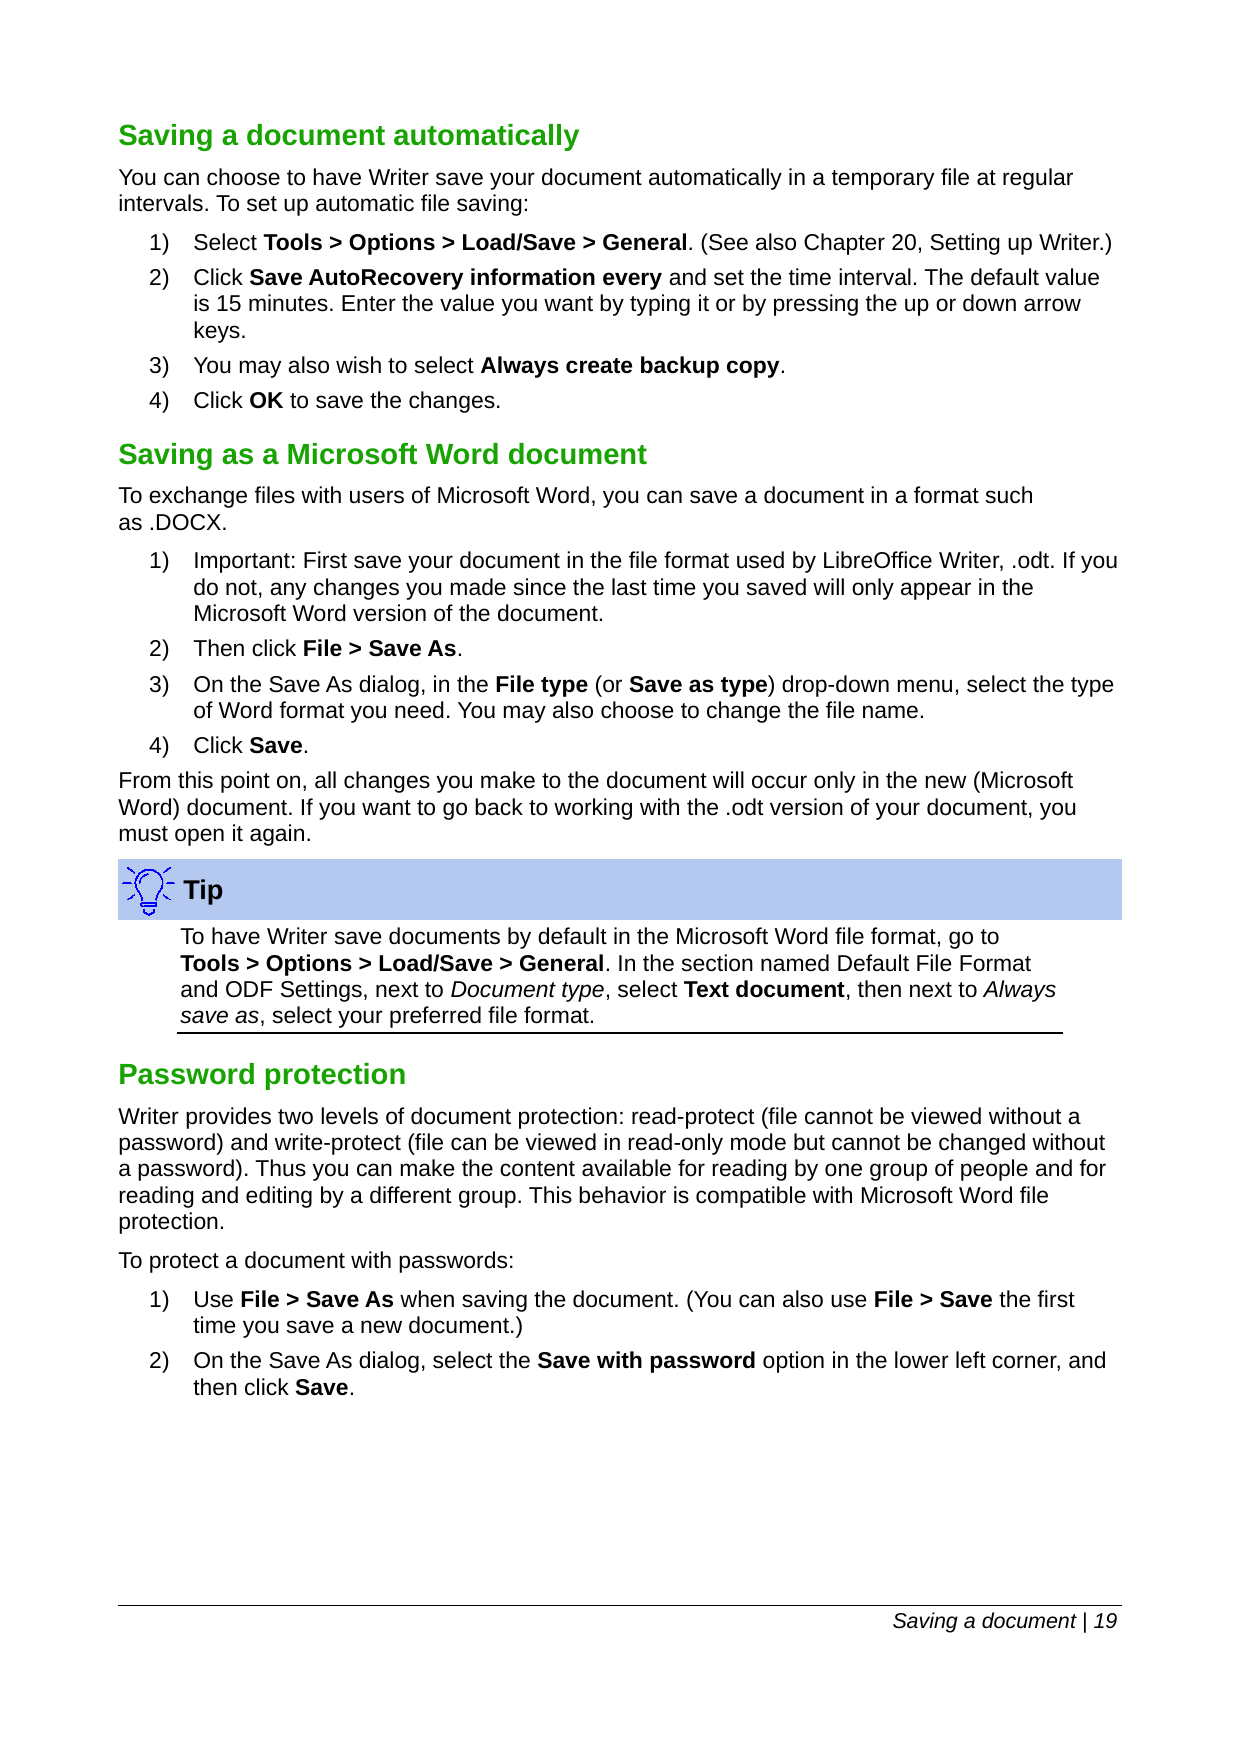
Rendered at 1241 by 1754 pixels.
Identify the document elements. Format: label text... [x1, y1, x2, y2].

text To protect a document with passwords: [118, 1247, 1122, 1273]
subtitle Password protection [118, 1057, 1122, 1091]
list Click Save AutoRecovery information every and set the time interval. The default value is 15 minutes. Enter the value you want by typing it or by pressing the up or down arrow keys. [169, 264, 1122, 343]
list On the Save As dialog, select the Save with password option in the lower left corner, and then click Save. [169, 1347, 1122, 1400]
text Writer provides two levels of document protection: read-protect (file cannot be viewed without a password) and write-protect (file can be viewed in read-only mode but cannot be changed without a password). Thus you can make the content available for reading by one group of people and for reading and editing by a different group. This behavior is compatible with Microsoft Word file protection. [118, 1103, 1122, 1234]
list Important: First save your document in the file format used by LibreOffice Writer, .odt. If you do not, any changes you made since the last time you saved will only appear in the Microsoft Word version of the document. [169, 547, 1122, 627]
list On the Save As dialog, in the File type (or Save as type) drop-down menu, select the type of Word format you need. You may also choose to change the file name. [169, 671, 1122, 723]
list You can choose to have Writer save your document automatically in a temporary file at regular intervals. To set up automatic file saving: [118, 163, 1122, 216]
list Select Tools > Options > Load/Save > General. (See also Chapter 20, Setting up Writer.) [169, 229, 1122, 255]
picture [119, 859, 179, 920]
list To exchange files with users of Microsoft Word, you can save a document in a format such as .DOCX. [118, 482, 1122, 535]
list Click OK to save the changes. [169, 387, 1122, 413]
text To have Writer save documents by default in the Microsoft Word file format, go to Tools > Options > Load/Save > General. In the section named Default File Format and ODF Settings, next to Document type, select Text document, then next to Always save as, select your preferred file format. [177, 920, 1063, 1032]
subtitle Tip [179, 859, 1122, 920]
list Click Save. [169, 732, 1122, 758]
subtitle Saving as a Microsoft Word document [118, 437, 1122, 471]
subtitle Saving a document automatically [118, 118, 1122, 152]
list You may also wish to select Always create backup copy. [169, 352, 1122, 378]
list Then click File > Save As. [169, 635, 1122, 662]
list Use File > Save As when saving the document. (You can also use File > Save the first time you save a new document.) [169, 1286, 1122, 1338]
text From this point on, all changes you make to the document will occur only in the new (Microsoft Word) document. If you want to go back to working with the .odt version of your document, you must open it again. [118, 767, 1122, 846]
